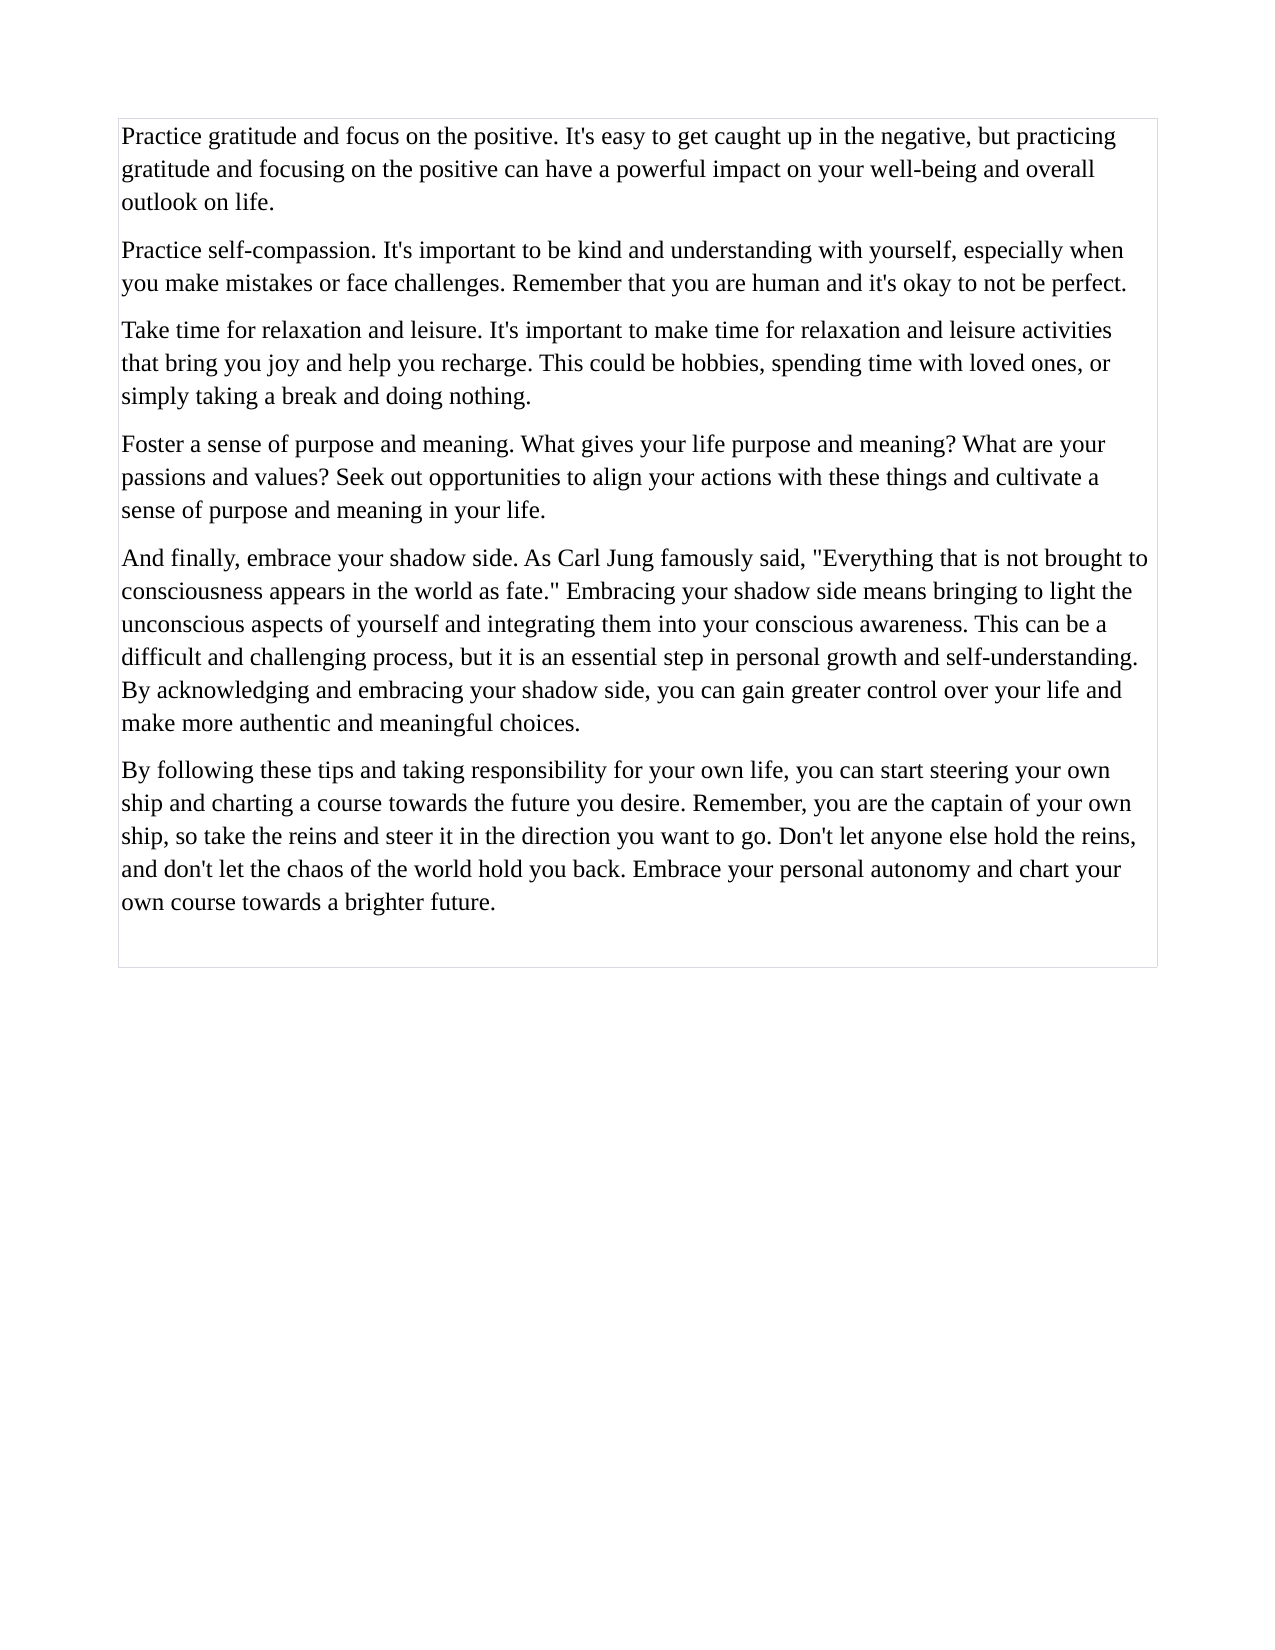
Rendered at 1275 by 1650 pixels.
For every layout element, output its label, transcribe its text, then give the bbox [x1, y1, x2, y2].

text Practice self-compassion. It's important to be kind and understanding with yourself, especially when you make mistakes or face challenges. Remember that you are human and it's okay to not be perfect. [119, 232, 1157, 297]
text And finally, embrace your shadow side. As Carl Jung famously said, "Everything that is not brought to consciousness appears in the world as fate." Embracing your shadow side means bringing to light the unconscious aspects of yourself and integrating them into your conscious awareness. This can be a difficult and challenging process, but it is an essential step in personal growth and self-understanding. By acknowledging and embracing your shadow side, you can gain greater control over your life and make more authentic and meaningful choices. [119, 540, 1157, 737]
text Take time for relaxation and leisure. It's important to make time for relaxation and leisure activities that bring you joy and help you recharge. This could be hobbies, spending time with loved ones, or simply taking a break and doing nothing. [119, 312, 1157, 410]
text Practice gratitude and focus on the positive. It's easy to get caught up in the negative, but practicing gratitude and focusing on the positive can have a powerful impact on your well-being and overall outlook on life. [119, 119, 1157, 216]
text Foster a sense of purpose and meaning. What gives your life purpose and meaning? What are your passions and values? Seek out opportunities to align your actions with these things and cultivate a sense of purpose and meaning in your life. [119, 426, 1157, 524]
text By following these tips and taking responsibility for your own life, you can start steering your own ship and charting a course towards the future you desire. Remember, you are the captain of your own ship, so take the reins and steer it in the direction you want to go. Don't let anyone else hold the reins, and don't let the chaos of the world hold you back. Embrace your personal autonomy and chart your own course towards a brighter future. [119, 752, 1157, 916]
